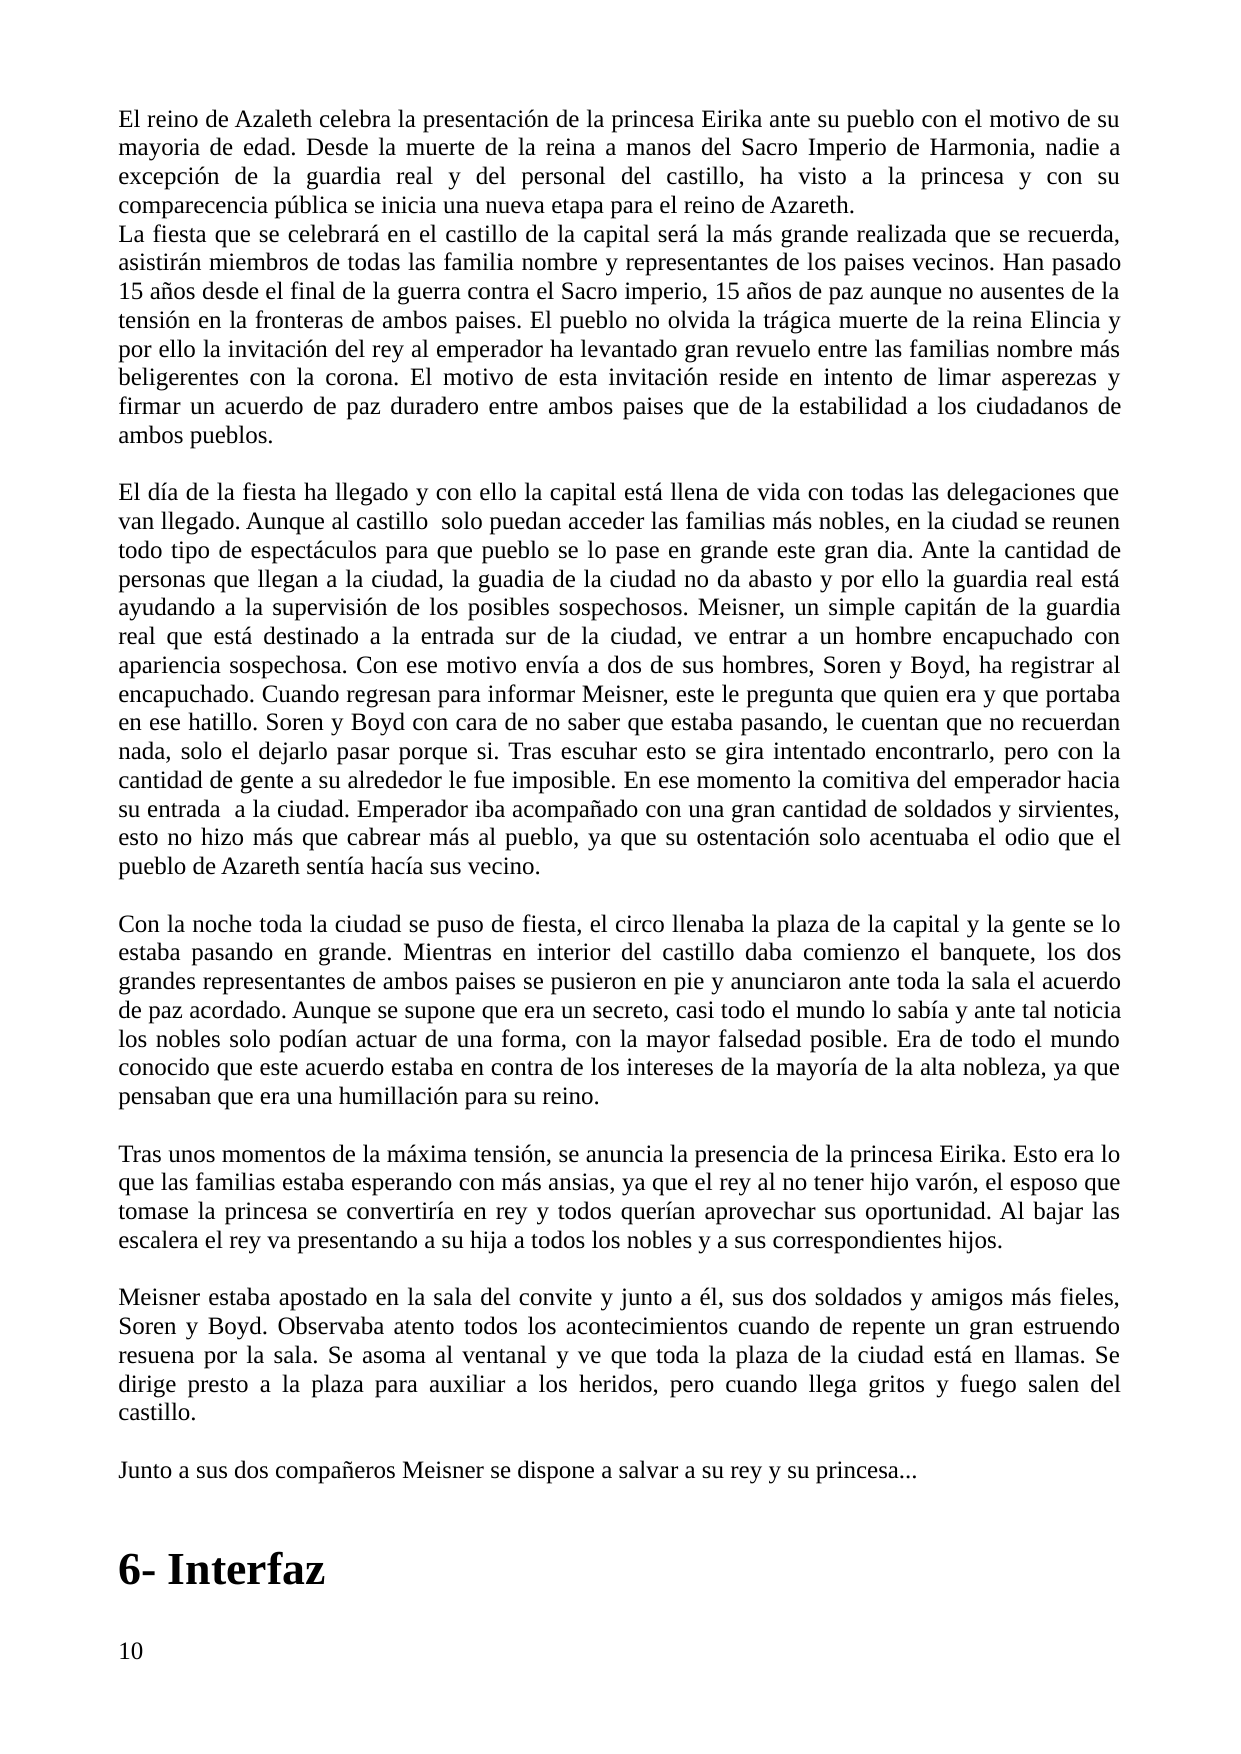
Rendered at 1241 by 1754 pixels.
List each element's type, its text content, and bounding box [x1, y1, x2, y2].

text Junto a sus dos compañeros Meisner se dispone a salvar a su rey y su princesa... [118, 1455, 1122, 1484]
text El día de la fiesta ha llegado y con ello la capital está llena de vida con todas las delegaciones que van llegado. Aunque al castillo solo puedan acceder las familias más nobles, en la ciudad se reunen todo tipo de espectáculos para que pueblo se lo pase en grande este gran dia. Ante la cantidad de personas que llegan a la ciudad, la guadia de la ciudad no da abasto y por ello la guardia real está ayudando a la supervisión de los posibles sospechosos. Meisner, un simple capitán de la guardia real que está destinado a la entrada sur de la ciudad, ve entrar a un hombre encapuchado con apariencia sospechosa. Con ese motivo envía a dos de sus hombres, Soren y Boyd, ha registrar al encapuchado. Cuando regresan para informar Meisner, este le pregunta que quien era y que portaba en ese hatillo. Soren y Boyd con cara de no saber que estaba pasando, le cuentan que no recuerdan nada, solo el dejarlo pasar porque si. Tras escuhar esto se gira intentado encontrarlo, pero con la cantidad de gente a su alrededor le fue imposible. En ese momento la comitiva del emperador hacia su entrada a la ciudad. Emperador iba acompañado con una gran cantidad de soldados y sirvientes, esto no hizo más que cabrear más al pueblo, ya que su ostentación solo acentuaba el odio que el pueblo de Azareth sentía hacía sus vecino. [118, 477, 1122, 880]
text 6- Interfaz [118, 1541, 1122, 1594]
text Con la noche toda la ciudad se puso de fiesta, el circo llenaba la plaza de la capital y la gente se lo estaba pasando en grande. Mientras en interior del castillo daba comienzo el banquete, los dos grandes representantes de ambos paises se pusieron en pie y anunciaron ante toda la sala el acuerdo de paz acordado. Aunque se supone que era un secreto, casi todo el mundo lo sabía y ante tal noticia los nobles solo podían actuar de una forma, con la mayor falsedad posible. Era de todo el mundo conocido que este acuerdo estaba en contra de los intereses de la mayoría de la alta nobleza, ya que pensaban que era una humillación para su reino. [118, 909, 1122, 1110]
text El reino de Azaleth celebra la presentación de la princesa Eirika ante su pueblo con el motivo de su mayoria de edad. Desde la muerte de la reina a manos del Sacro Imperio de Harmonia, nadie a excepción de la guardia real y del personal del castillo, ha visto a la princesa y con su comparecencia pública se inicia una nueva etapa para el reino de Azareth. [118, 104, 1122, 219]
text La fiesta que se celebrará en el castillo de la capital será la más grande realizada que se recuerda, asistirán miembros de todas las familia nombre y representantes de los paises vecinos. Han pasado 15 años desde el final de la guerra contra el Sacro imperio, 15 años de paz aunque no ausentes de la tensión en la fronteras de ambos paises. El pueblo no olvida la trágica muerte de la reina Elincia y por ello la invitación del rey al emperador ha levantado gran revuelo entre las familias nombre más beligerentes con la corona. El motivo de esta invitación reside en intento de limar asperezas y firmar un acuerdo de paz duradero entre ambos paises que de la estabilidad a los ciudadanos de ambos pueblos. [118, 219, 1122, 449]
text Meisner estaba apostado en la sala del convite y junto a él, sus dos soldados y amigos más fieles, Soren y Boyd. Observaba atento todos los acontecimientos cuando de repente un gran estruendo resuena por la sala. Se asoma al ventanal y ve que toda la plaza de la ciudad está en llamas. Se dirige presto a la plaza para auxiliar a los heridos, pero cuando llega gritos y fuego salen del castillo. [118, 1282, 1122, 1426]
text Tras unos momentos de la máxima tensión, se anuncia la presencia de la princesa Eirika. Esto era lo que las familias estaba esperando con más ansias, ya que el rey al no tener hijo varón, el esposo que tomase la princesa se convertiría en rey y todos querían aprovechar sus oportunidad. Al bajar las escalera el rey va presentando a su hija a todos los nobles y a sus correspondientes hijos. [118, 1139, 1122, 1254]
